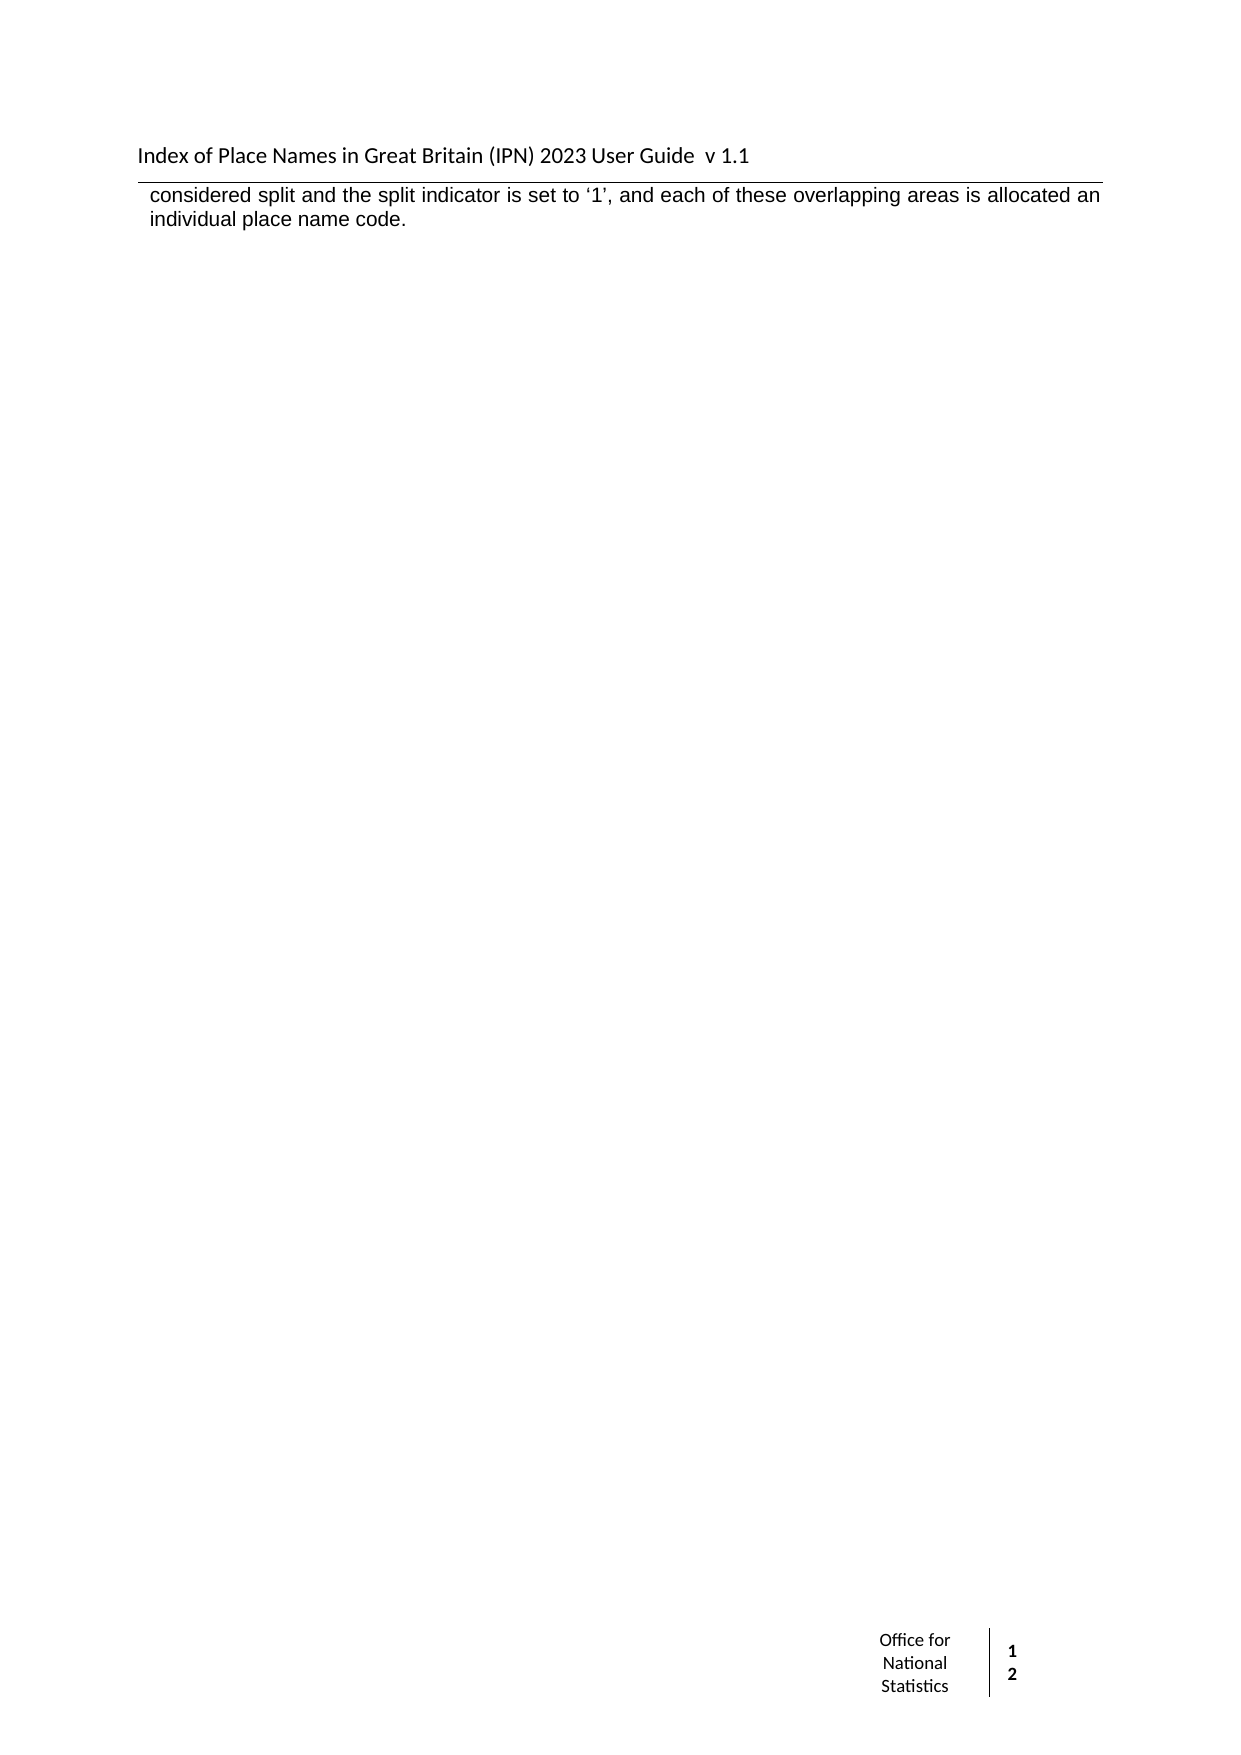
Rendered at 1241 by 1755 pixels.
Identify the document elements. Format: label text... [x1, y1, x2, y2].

text considered split and the split indicator is set to ‘1’, and each of these overlapping areas is allocated an individual place name code. [149, 183, 1103, 231]
